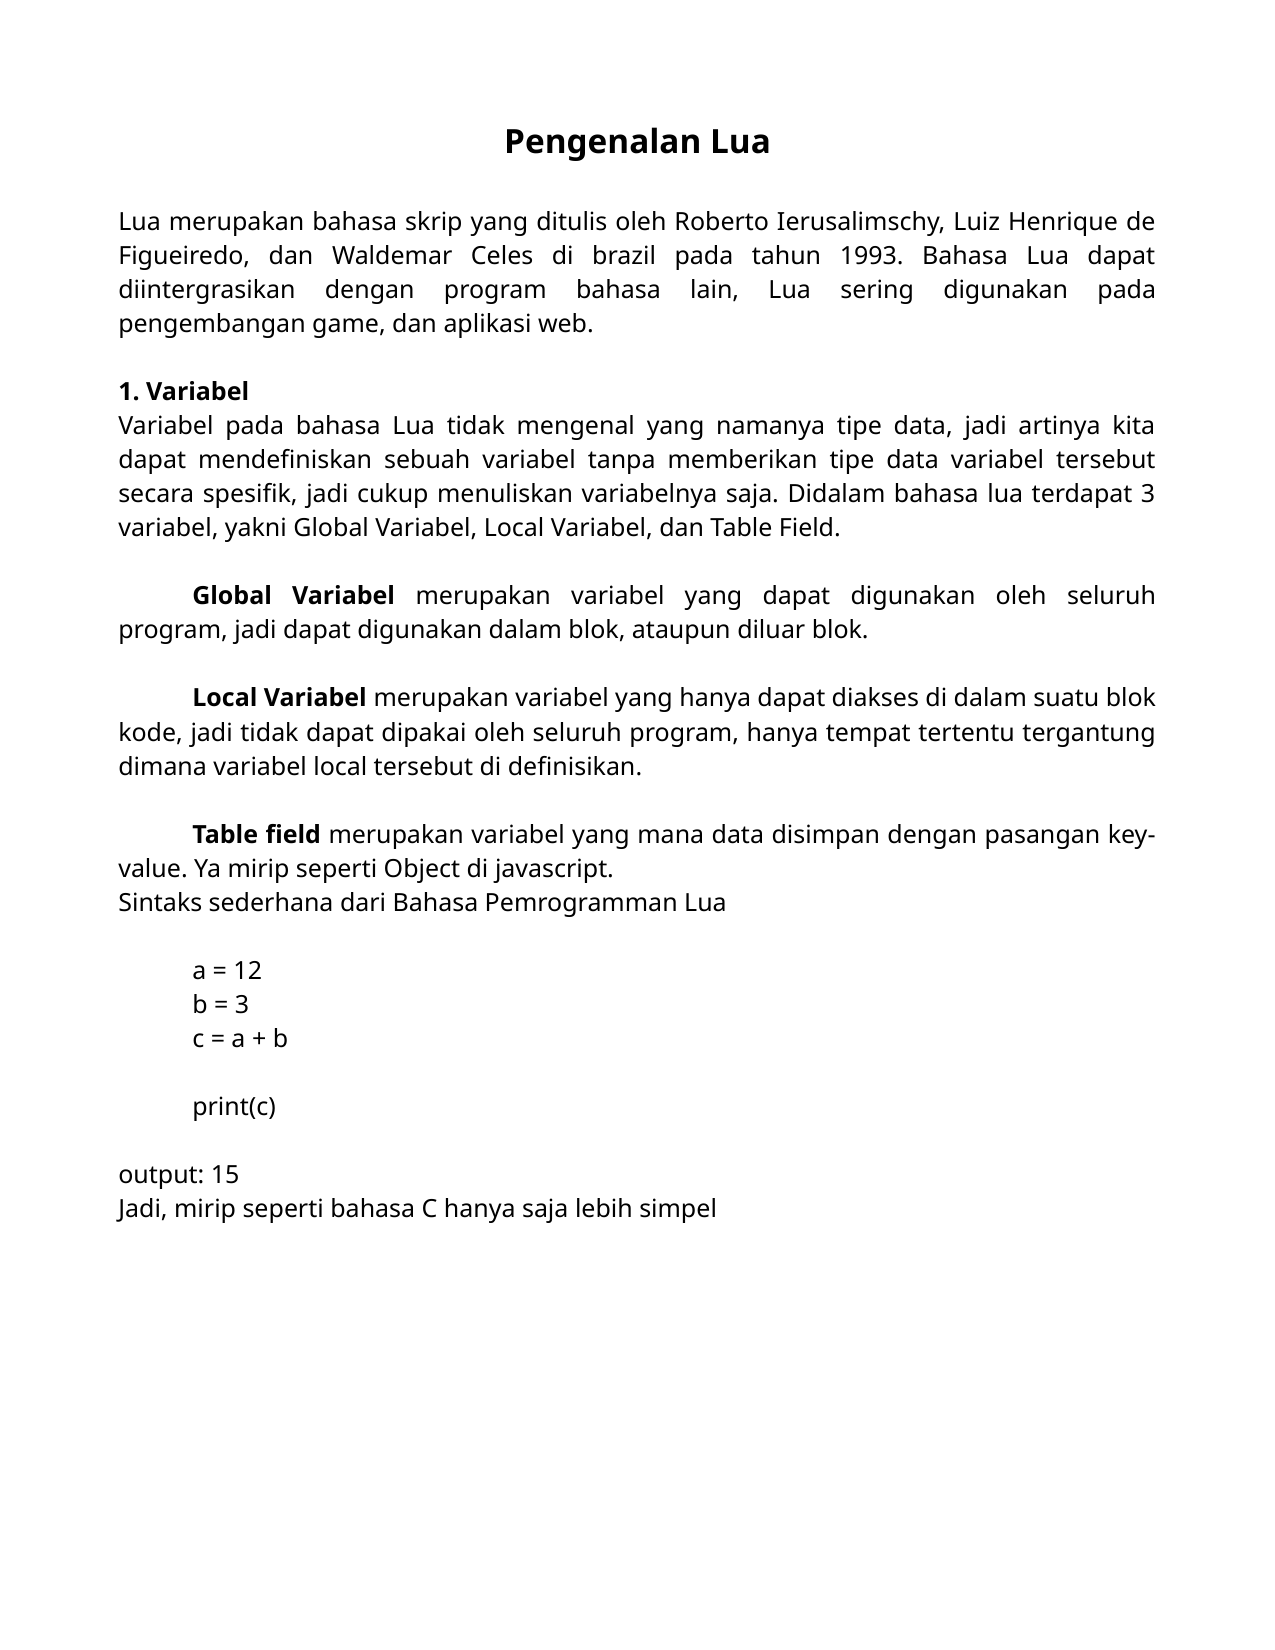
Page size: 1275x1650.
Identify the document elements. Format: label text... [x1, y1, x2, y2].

text Jadi, mirip seperti bahasa C hanya saja lebih simpel [118, 1191, 1157, 1225]
text 1. Variabel [118, 373, 1157, 408]
text Pengenalan Lua [118, 118, 1157, 163]
text print(c) [118, 1089, 1157, 1123]
text a = 12 [118, 953, 1157, 987]
text b = 3 [118, 987, 1157, 1021]
text Sintaks sederhana dari Bahasa Pemrogramman Lua [118, 884, 1157, 918]
text Local Variabel merupakan variabel yang hanya dapat diakses di dalam suatu blok kode, jadi tidak dapat dipakai oleh seluruh program, hanya tempat tertentu tergantung dimana variabel local tersebut di definisikan. [118, 680, 1157, 782]
text Global Variabel merupakan variabel yang dapat digunakan oleh seluruh program, jadi dapat digunakan dalam blok, ataupun diluar blok. [118, 578, 1157, 646]
text Table field merupakan variabel yang mana data disimpan dengan pasangan key-value. Ya mirip seperti Object di javascript. [118, 816, 1157, 884]
text c = a + b [118, 1021, 1157, 1055]
text Variabel pada bahasa Lua tidak mengenal yang namanya tipe data, jadi artinya kita dapat mendefiniskan sebuah variabel tanpa memberikan tipe data variabel tersebut secara spesifik, jadi cukup menuliskan variabelnya saja. Didalam bahasa lua terdapat 3 variabel, yakni Global Variabel, Local Variabel, dan Table Field. [118, 408, 1157, 544]
text output: 15 [118, 1157, 1157, 1191]
text Lua merupakan bahasa skrip yang ditulis oleh Roberto Ierusalimschy, Luiz Henrique de Figueiredo, dan Waldemar Celes di brazil pada tahun 1993. Bahasa Lua dapat diintergrasikan dengan program bahasa lain, Lua sering digunakan pada pengembangan game, dan aplikasi web. [118, 203, 1157, 339]
